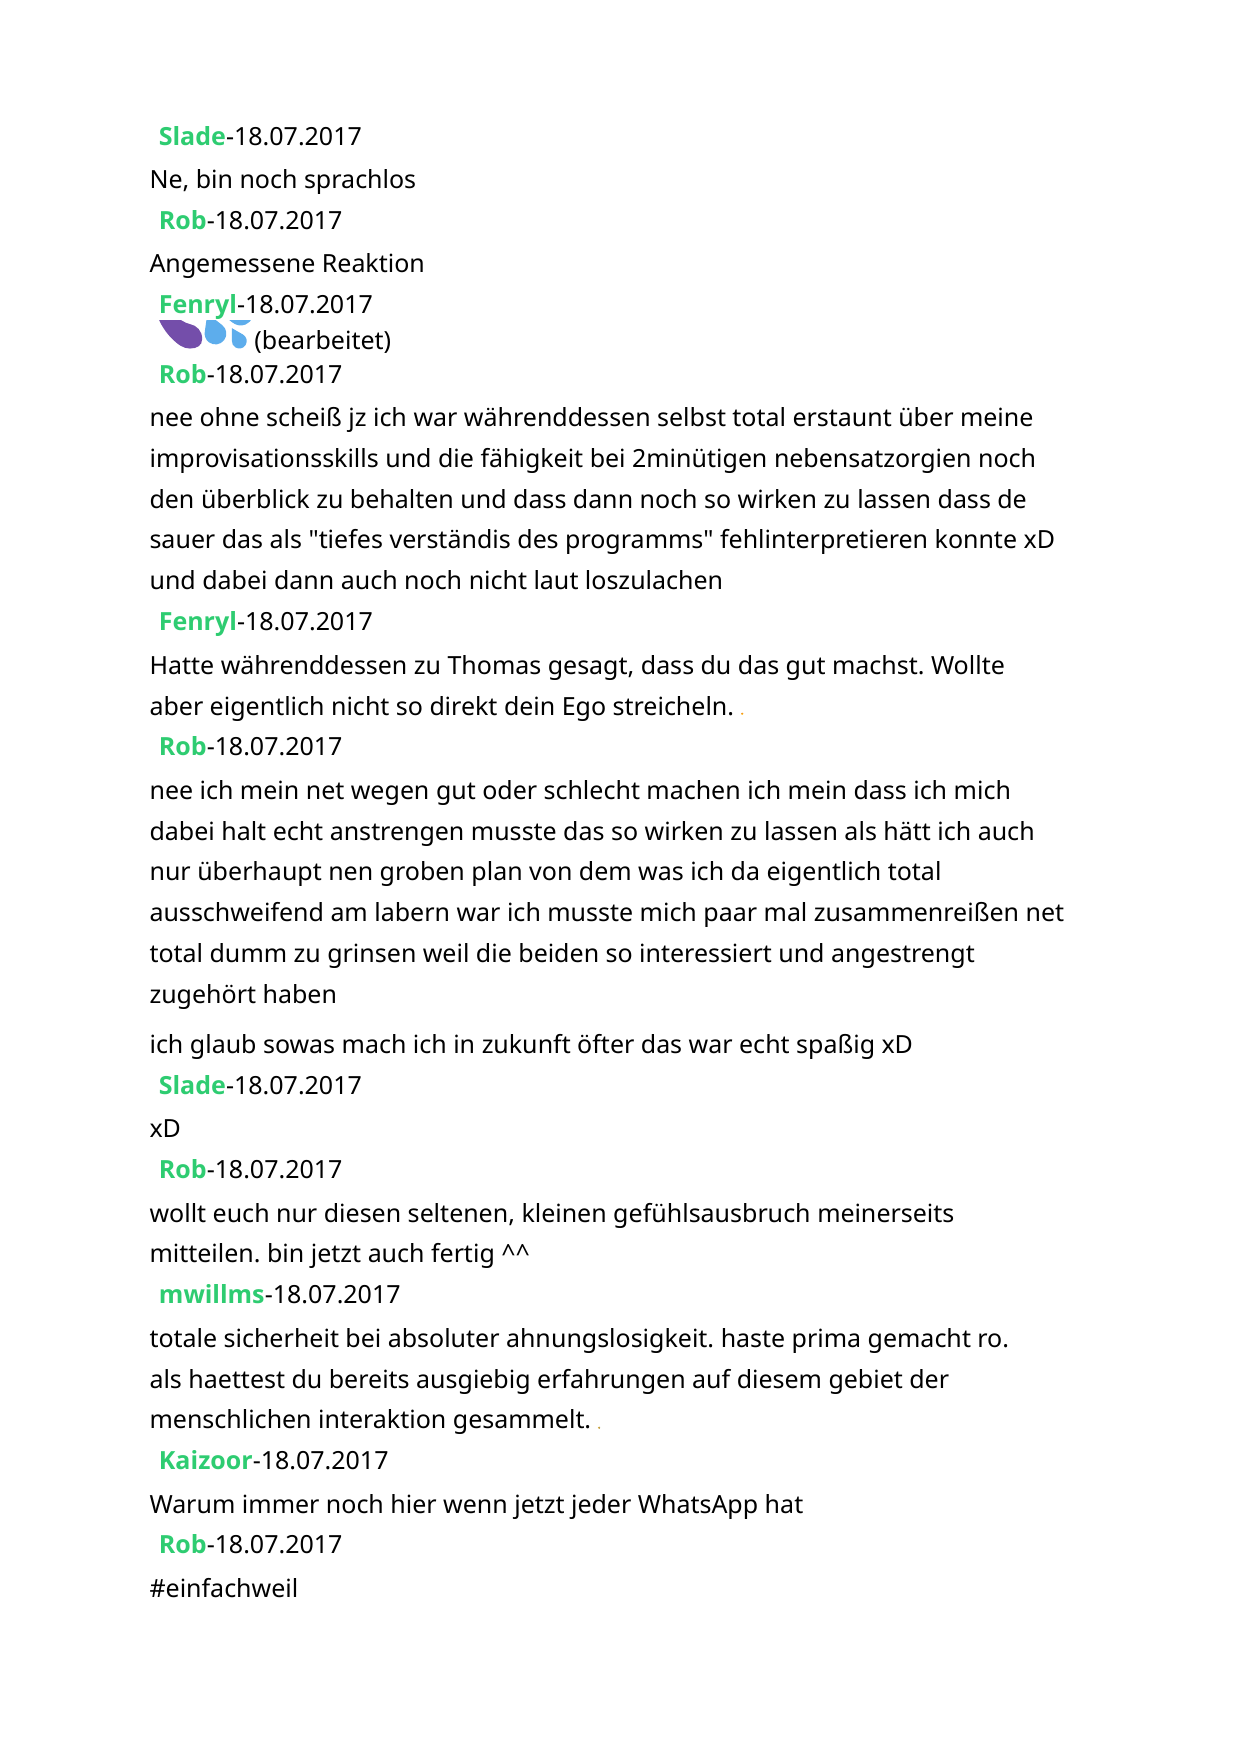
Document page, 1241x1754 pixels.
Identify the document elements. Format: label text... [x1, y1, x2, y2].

text ich glaub sowas mach ich in zukunft öfter das war echt spaßig xD [149, 1027, 1081, 1061]
text Ne, bin noch sprachlos [149, 162, 1081, 196]
subtitle Rob-18.07.2017 [159, 356, 1081, 390]
text totale sicherheit bei absoluter ahnungslosigkeit. haste prima gemacht ro. als haettest du bereits ausgiebig erfahrungen auf diesem gebiet der menschlichen interaktion gesammelt. [149, 1320, 1081, 1436]
subtitle mwillms-18.07.2017 [159, 1277, 1081, 1311]
subtitle Rob-18.07.2017 [159, 1152, 1081, 1186]
subtitle Slade-18.07.2017 [159, 1068, 1081, 1102]
subtitle Rob-18.07.2017 [159, 1527, 1081, 1561]
text #einfachweil [149, 1571, 1081, 1605]
subtitle Slade-18.07.2017 [159, 118, 1081, 152]
text Warum immer noch hier wenn jetzt jeder WhatsApp hat [149, 1486, 1081, 1520]
text Angemessene Reaktion [149, 246, 1081, 280]
subtitle Fenryl-18.07.2017 [159, 604, 1081, 638]
text nee ich mein net wegen gut oder schlecht machen ich mein dass ich mich dabei halt echt anstrengen musste das so wirken zu lassen als hätt ich auch nur überhaupt nen groben plan von dem was ich da eigentlich total ausschweifend am labern war ich musste mich paar mal zusammenreißen net total dumm zu grinsen weil die beiden so interessiert und angestrengt zugehört haben [149, 772, 1081, 1011]
text xD [149, 1111, 1081, 1145]
text Hatte währenddessen zu Thomas gesagt, dass du das gut machst. Wollte aber eigentlich nicht so direkt dein Ego streicheln. [149, 647, 1081, 722]
subtitle Kaizoor-18.07.2017 [159, 1443, 1081, 1477]
subtitle Rob-18.07.2017 [159, 729, 1081, 763]
subtitle Fenryl-18.07.2017 [159, 287, 1081, 321]
text nee ohne scheiß jz ich war währenddessen selbst total erstaunt über meine improvisationsskills und die fähigkeit bei 2minütigen nebensatzorgien noch den überblick zu behalten und dass dann noch so wirken zu lassen dass de sauer das als "tiefes verständis des programms" fehlinterpretieren konnte xD und dabei dann auch noch nicht laut loszulachen [149, 400, 1081, 597]
subtitle Rob-18.07.2017 [159, 202, 1081, 236]
text (bearbeitet) [154, 321, 1081, 356]
text wollt euch nur diesen seltenen, kleinen gefühlsausbruch meinerseits mitteilen. bin jetzt auch fertig ^^ [149, 1195, 1081, 1270]
